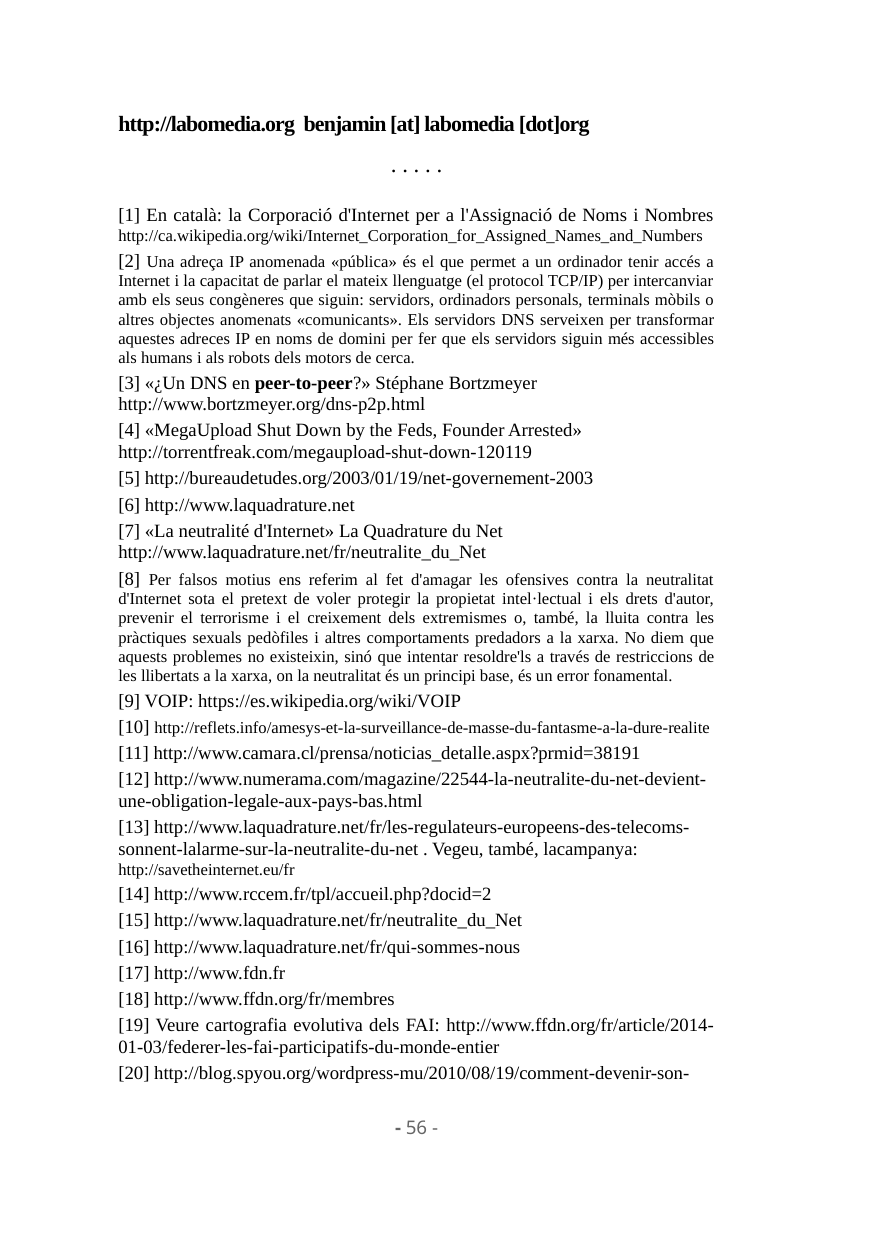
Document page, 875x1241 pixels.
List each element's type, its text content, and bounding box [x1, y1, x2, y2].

text [6] http://www.laquadrature.net [118, 493, 714, 515]
text [4] «MegaUpload Shut Down by the Feds, Founder Arrested» http://torrentfreak.com/megaupload-shut-down-120119 [118, 419, 714, 462]
text [9] VOIP: https://es.wikipedia.org/wiki/VOIP [118, 689, 714, 711]
text [18] http://www.ffdn.org/fr/membres [118, 988, 714, 1010]
text [8] Per falsos motius ens referim al fet d'amagar les ofensives contra la neutralitat d'Internet sota el pretext de voler protegir la propietat intel·lectual i els drets d'autor, prevenir el terrorisme i el creixement dels extremismes o, també, la lluita contra les pràctiques sexuals pedòfiles i altres comportaments predadors a la xarxa. No diem que aquests problemes no existeixin, sinó que intentar resoldre'ls a través de restriccions de les llibertats a la xarxa, on la neutralitat és un principi base, és un error fonamental. [118, 567, 714, 685]
text [13] http://www.laquadrature.net/fr/les-regulateurs-europeens-des-telecoms-sonnent-lalarme-sur-la-neutralite-du-net . Vegeu, també, lacampanya: http://savetheinternet.eu/fr [118, 816, 714, 878]
text [7] «La neutralité d'Internet» La Quadrature du Net http://www.laquadrature.net/fr/neutralite_du_Net [118, 520, 714, 563]
text [1] En català: la Corporació d'Internet per a l'Assignació de Noms i Nombres http://ca.wikipedia.org/wiki/Internet_Corporation_for_Assigned_Names_and_Numbers [118, 204, 714, 245]
text [11] http://www.camara.cl/prensa/noticias_detalle.aspx?prmid=38191 [118, 742, 714, 764]
text [16] http://www.laquadrature.net/fr/qui-sommes-nous [118, 936, 714, 957]
text [2] Una adreça IP anomenada «pública» és el que permet a un ordinador tenir accés a Internet i la capacitat de parlar el mateix llenguatge (el protocol TCP/IP) per intercanviar amb els seus congèneres que siguin: servidors, ordinadors personals, terminals mòbils o altres objectes anomenats «comunicants». Els servidors DNS serveixen per transformar aquestes adreces IP en noms de domini per fer que els servidors siguin més accessibles als humans i als robots dels motors de cerca. [118, 249, 714, 367]
text [20] http://blog.spyou.org/wordpress-mu/2010/08/19/comment-devenir-son- [118, 1062, 714, 1084]
text [14] http://www.rccem.fr/tpl/accueil.php?docid=2 [118, 883, 714, 905]
text [5] http://bureaudetudes.org/2003/01/19/net-governement-2003 [118, 467, 714, 489]
text http://labomedia.org benjamin [at] labomedia [dot]org [118, 111, 714, 137]
text [15] http://www.laquadrature.net/fr/neutralite_du_Net [118, 909, 714, 931]
text [17] http://www.fdn.fr [118, 962, 714, 983]
text [10] http://reflets.info/amesys-et-la-surveillance-de-masse-du-fantasme-a-la-dure-realite [118, 716, 714, 737]
text [3] «¿Un DNS en peer-to-peer?» Stéphane Bortzmeyer http://www.bortzmeyer.org/dns-p2p.html [118, 372, 714, 415]
text . . . . . [118, 151, 714, 178]
text [12] http://www.numerama.com/magazine/22544-la-neutralite-du-net-devient-une-obligation-legale-aux-pays-bas.html [118, 768, 714, 811]
text [19] Veure cartografia evolutiva dels FAI: http://www.ffdn.org/fr/article/2014-01-03/federer-les-fai-participatifs-du-monde-entier [118, 1014, 714, 1057]
